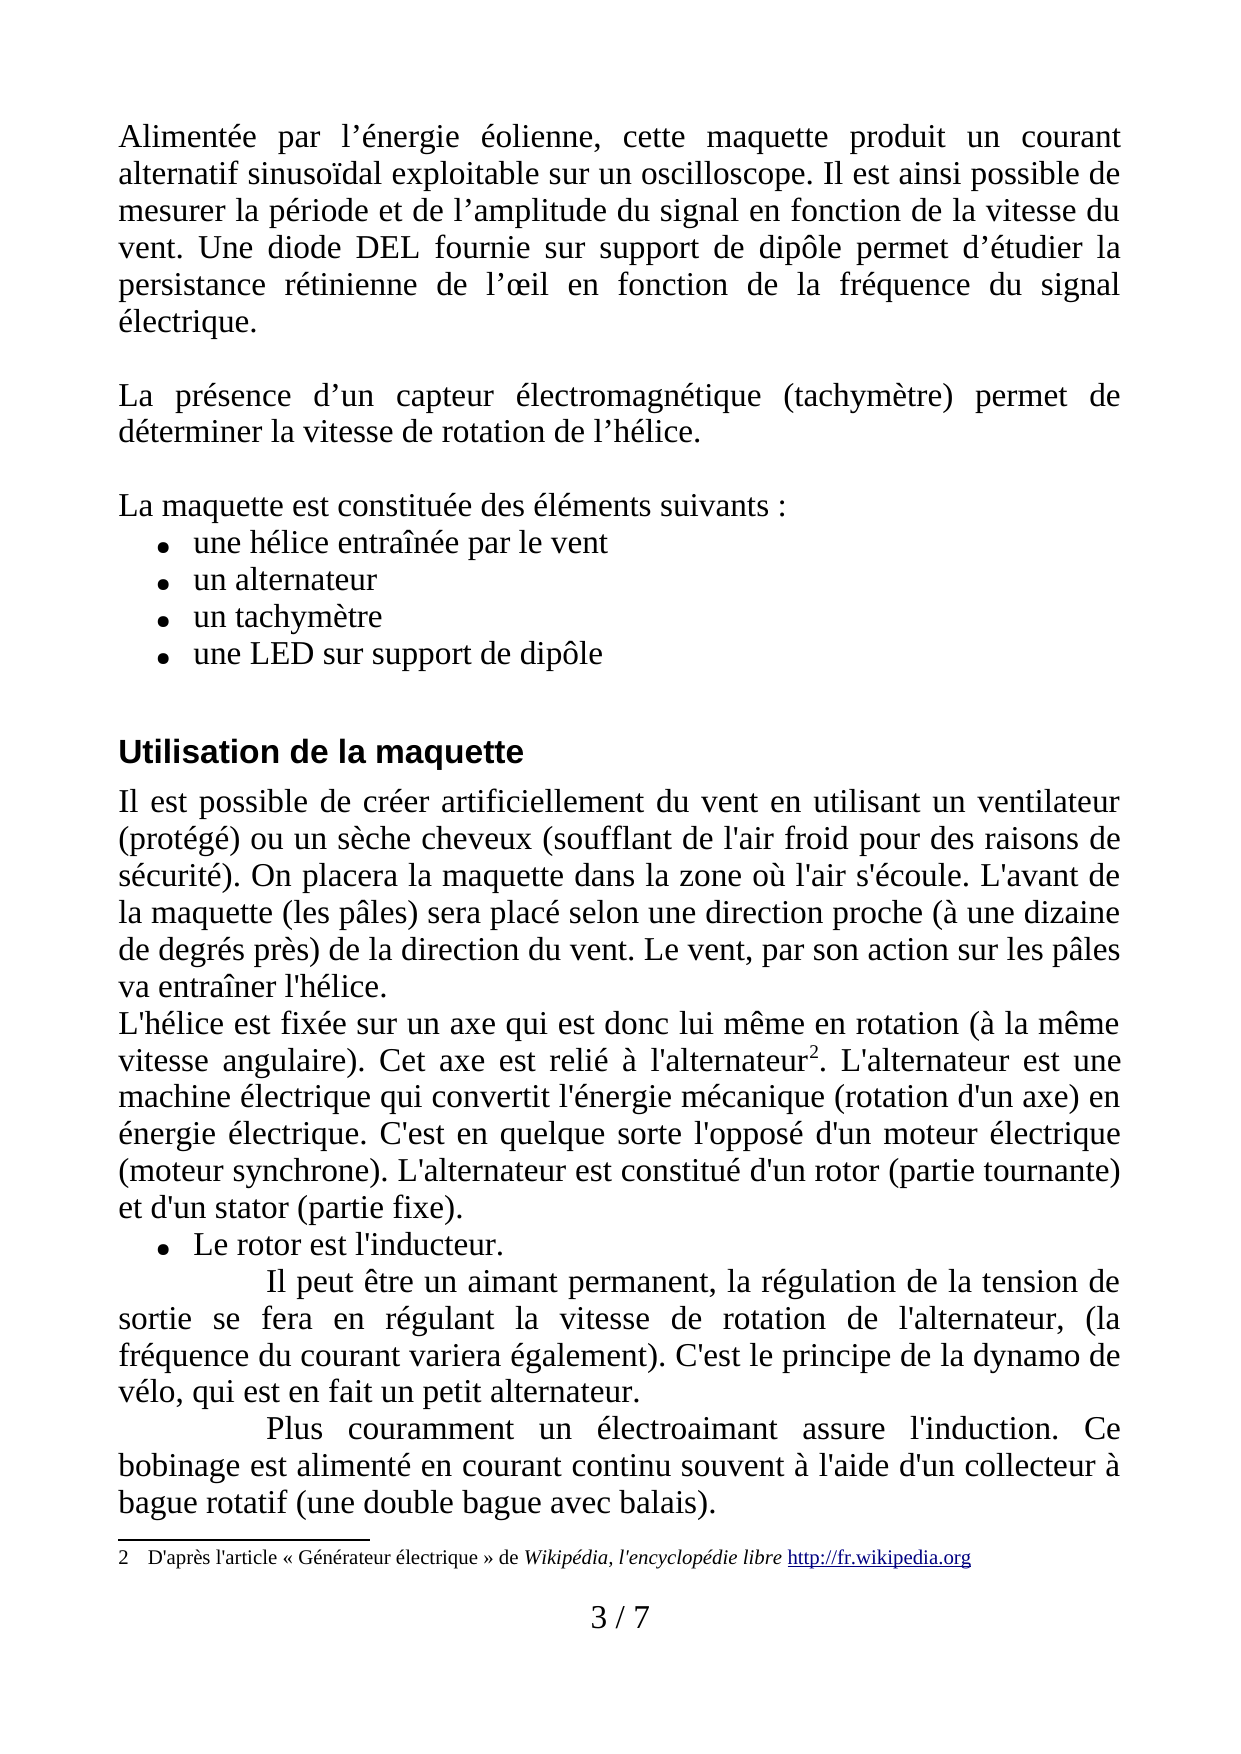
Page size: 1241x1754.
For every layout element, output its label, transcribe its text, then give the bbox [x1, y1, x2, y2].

text Alimentée par l’énergie éolienne, cette maquette produit un courant alternatif sinusoïdal exploitable sur un oscilloscope. Il est ainsi possible de mesurer la période et de l’amplitude du signal en fonction de la vitesse du vent. Une diode DEL fournie sur support de dipôle permet d’étudier la persistance rétinienne de l’œil en fonction de la fréquence du signal électrique. [118, 118, 1122, 339]
subtitle Utilisation de la maquette [118, 733, 1122, 771]
list un alternateur [156, 561, 1122, 597]
text La maquette est constituée des éléments suivants : [118, 487, 1122, 524]
text Il est possible de créer artificiellement du vent en utilisant un ventilateur (protégé) ou un sèche cheveux (soufflant de l'air froid pour des raisons de sécurité). On placera la maquette dans la zone où l'air s'écoule. L'avant de la maquette (les pâles) sera placé selon une direction proche (à une dizaine de degrés près) de la direction du vent. Le vent, par son action sur les pâles va entraîner l'hélice. [118, 783, 1122, 1004]
text Plus couramment un électroaimant assure l'induction. Ce bobinage est alimenté en courant continu souvent à l'aide d'un collecteur à bague rotatif (une double bague avec balais). [118, 1410, 1122, 1521]
text Il peut être un aimant permanent, la régulation de la tension de sortie se fera en régulant la vitesse de rotation de l'alternateur, (la fréquence du courant variera également). C'est le principe de la dynamo de vélo, qui est en fait un petit alternateur. [118, 1262, 1122, 1410]
list une LED sur support de dipôle [156, 634, 1122, 671]
list Le rotor est l'inducteur. [156, 1226, 1122, 1262]
text D'après l'article « Générateur électrique » de Wikipédia, l'encyclopédie libre http://fr.wikipedia.org [118, 1546, 1122, 1569]
list un tachymètre [156, 597, 1122, 634]
text L'hélice est fixée sur un axe qui est donc lui même en rotation (à la même vitesse angulaire). Cet axe est relié à l'alternateur. L'alternateur est une machine électrique qui convertit l'énergie mécanique (rotation d'un axe) en énergie électrique. C'est en quelque sorte l'opposé d'un moteur électrique (moteur synchrone). L'alternateur est constitué d'un rotor (partie tournante) et d'un stator (partie fixe). [118, 1004, 1122, 1226]
text La présence d’un capteur électromagnétique (tachymètre) permet de déterminer la vitesse de rotation de l’hélice. [118, 376, 1122, 450]
list une hélice entraînée par le vent [156, 524, 1122, 561]
